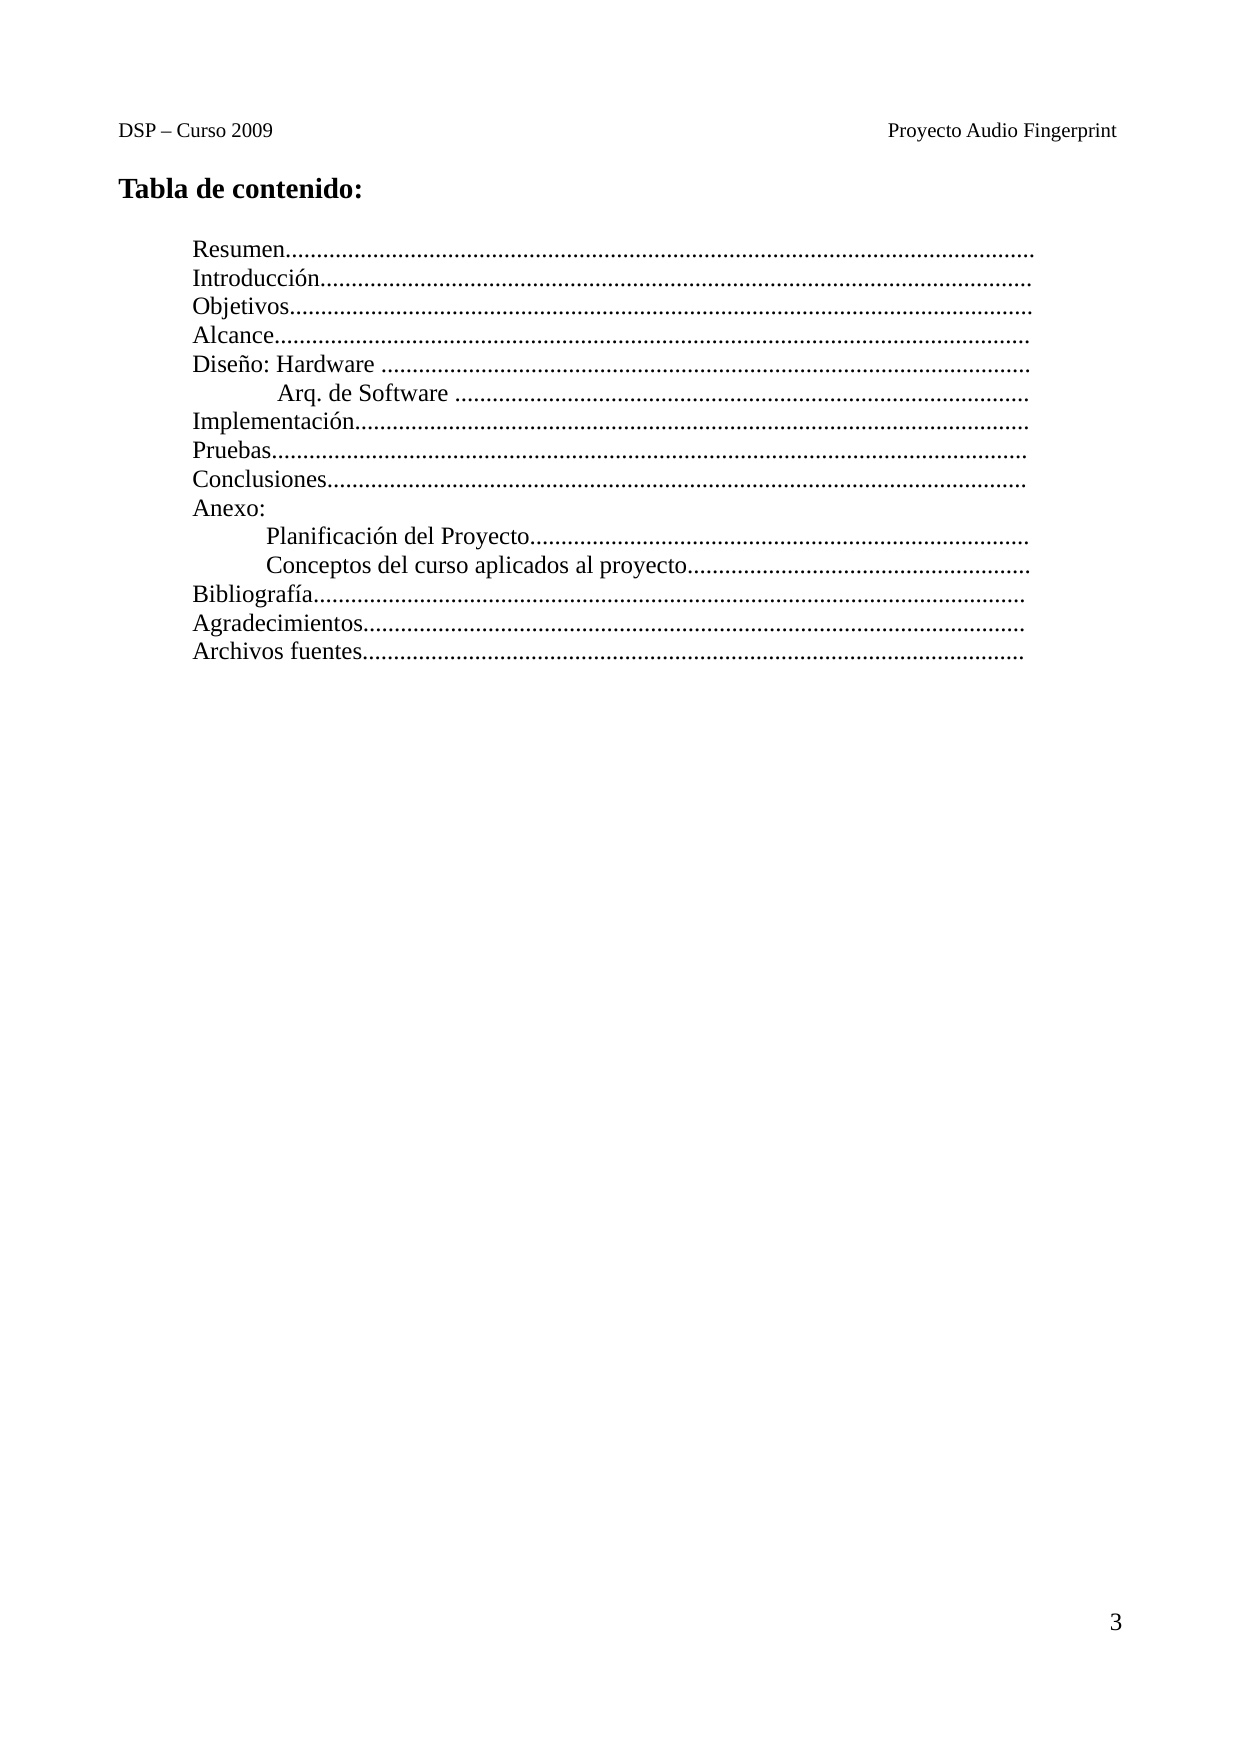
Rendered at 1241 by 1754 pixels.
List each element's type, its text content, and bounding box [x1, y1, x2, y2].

text Pruebas......................................................................................................................... [118, 435, 1122, 464]
text Anexo: [118, 493, 1122, 521]
text Objetivos....................................................................................................................... [118, 291, 1122, 320]
text Planificación del Proyecto................................................................................ [118, 521, 1122, 550]
text Alcance......................................................................................................................... [118, 320, 1122, 349]
text Diseño: Hardware ........................................................................................................ [118, 349, 1122, 378]
text Conceptos del curso aplicados al proyecto....................................................... [118, 550, 1122, 579]
text Resumen........................................................................................................................ [118, 234, 1122, 263]
text Conclusiones................................................................................................................ [118, 464, 1122, 493]
text Archivos fuentes.......................................................................................................... [118, 636, 1122, 665]
text Bibliografía.................................................................................................................. [118, 579, 1122, 608]
text Agradecimientos.......................................................................................................... [118, 608, 1122, 636]
text Introducción.................................................................................................................. [118, 263, 1122, 291]
text Arq. de Software ............................................................................................ [118, 378, 1122, 406]
text Tabla de contenido: [118, 172, 1122, 205]
text Implementación............................................................................................................ [118, 406, 1122, 435]
